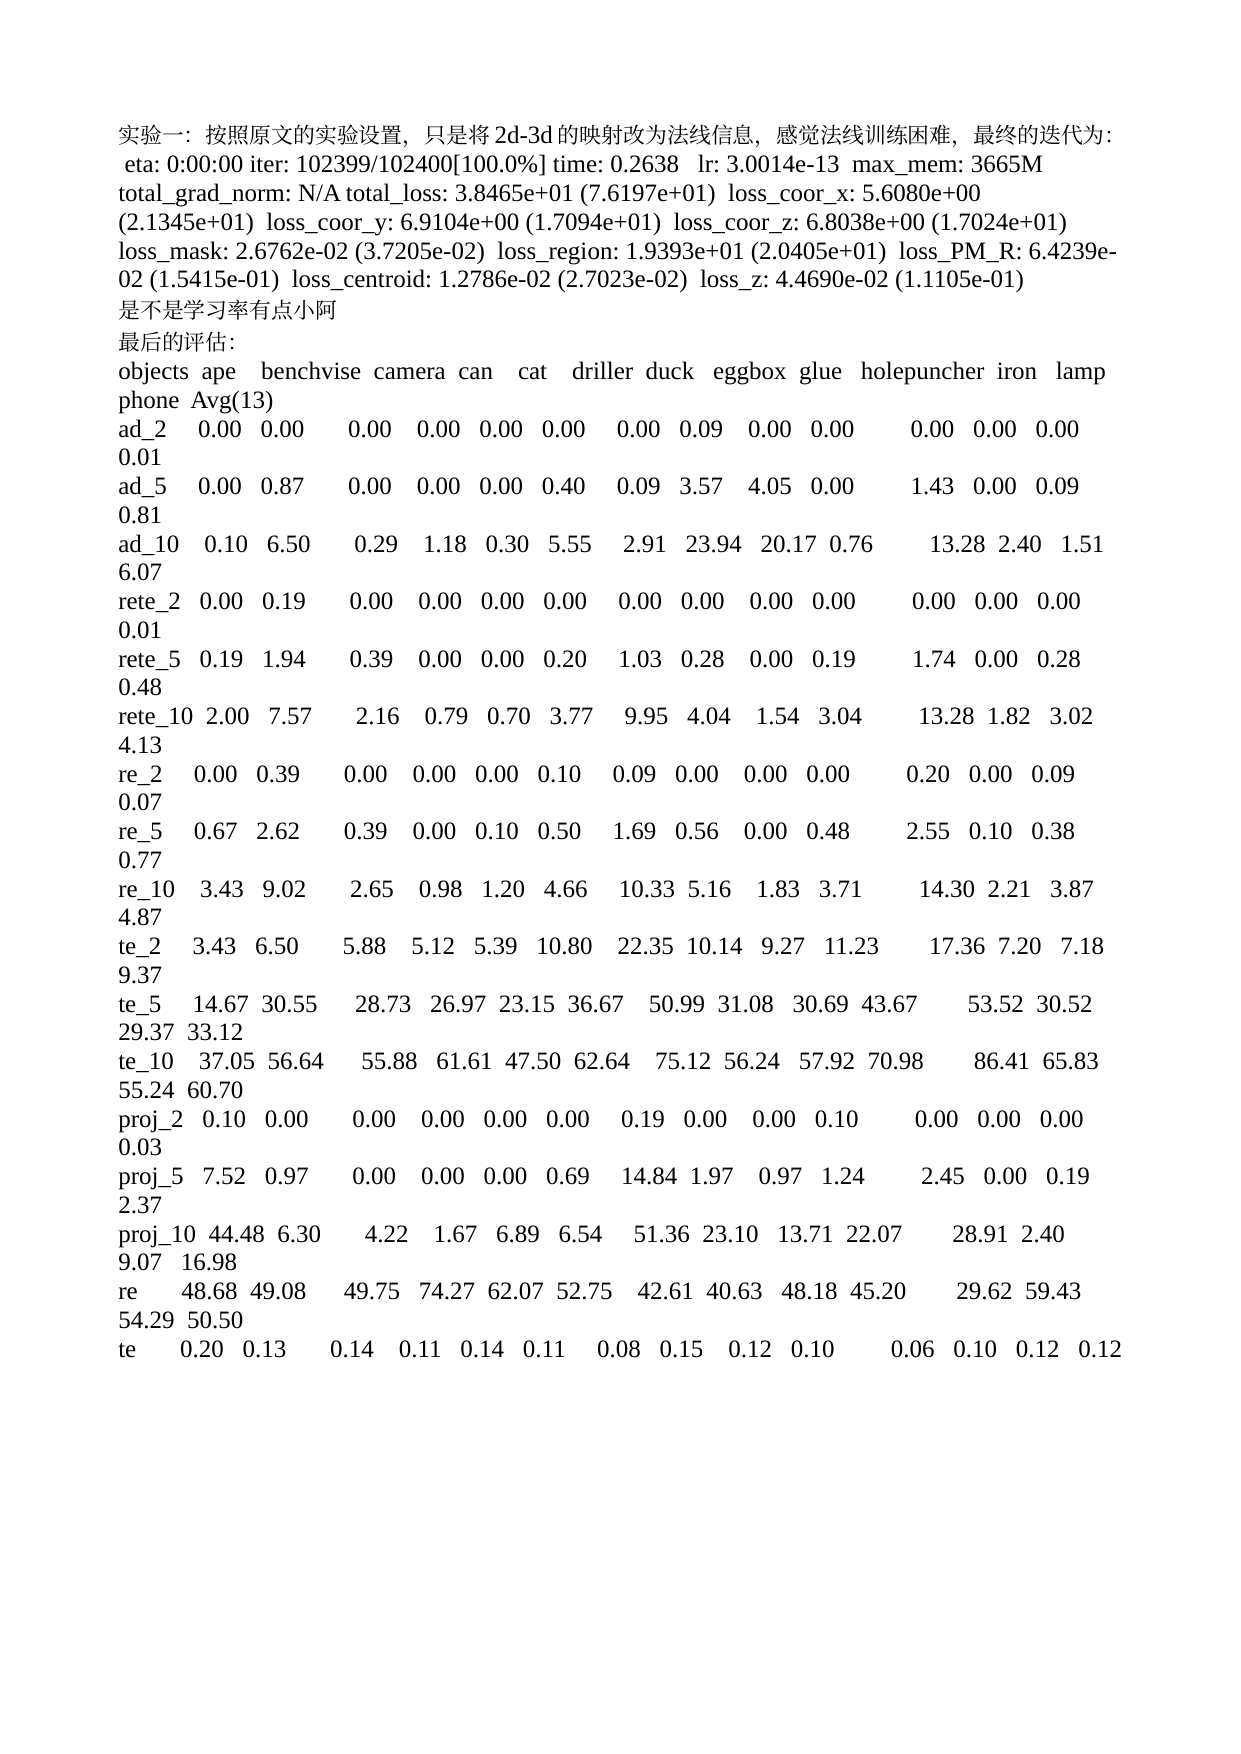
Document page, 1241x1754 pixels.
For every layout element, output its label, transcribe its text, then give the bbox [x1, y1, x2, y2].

text re_5 0.67 2.62 0.39 0.00 0.10 0.50 1.69 0.56 0.00 0.48 2.55 0.10 0.38 0.77 [118, 816, 1122, 874]
text eta: 0:00:00 iter: 102399/102400[100.0%] time: 0.2638 lr: 3.0014e-13 max_mem: 3665M total_grad_norm: N/A total_loss: 3.8465e+01 (7.6197e+01) loss_coor_x: 5.6080e+00 (2.1345e+01) loss_coor_y: 6.9104e+00 (1.7094e+01) loss_coor_z: 6.8038e+00 (1.7024e+01) loss_mask: 2.6762e-02 (3.7205e-02) loss_region: 1.9393e+01 (2.0405e+01) loss_PM_R: 6.4239e-02 (1.5415e-01) loss_centroid: 1.2786e-02 (2.7023e-02) loss_z: 4.4690e-02 (1.1105e-01) [118, 149, 1122, 293]
text objects ape benchvise camera can cat driller duck eggbox glue holepuncher iron lamp phone Avg(13) [118, 356, 1122, 414]
text re_2 0.00 0.39 0.00 0.00 0.00 0.10 0.09 0.00 0.00 0.00 0.20 0.00 0.09 0.07 [118, 759, 1122, 816]
text te 0.20 0.13 0.14 0.11 0.14 0.11 0.08 0.15 0.12 0.10 0.06 0.10 0.12 0.12 [118, 1334, 1122, 1362]
text rete_2 0.00 0.19 0.00 0.00 0.00 0.00 0.00 0.00 0.00 0.00 0.00 0.00 0.00 0.01 [118, 586, 1122, 644]
text 最后的评估： [118, 325, 1122, 356]
text te_2 3.43 6.50 5.88 5.12 5.39 10.80 22.35 10.14 9.27 11.23 17.36 7.20 7.18 9.37 [118, 931, 1122, 989]
text ad_2 0.00 0.00 0.00 0.00 0.00 0.00 0.00 0.09 0.00 0.00 0.00 0.00 0.00 0.01 [118, 414, 1122, 471]
text re_10 3.43 9.02 2.65 0.98 1.20 4.66 10.33 5.16 1.83 3.71 14.30 2.21 3.87 4.87 [118, 874, 1122, 931]
text rete_10 2.00 7.57 2.16 0.79 0.70 3.77 9.95 4.04 1.54 3.04 13.28 1.82 3.02 4.13 [118, 701, 1122, 759]
text te_10 37.05 56.64 55.88 61.61 47.50 62.64 75.12 56.24 57.92 70.98 86.41 65.83 55.24 60.70 [118, 1046, 1122, 1104]
text proj_5 7.52 0.97 0.00 0.00 0.00 0.69 14.84 1.97 0.97 1.24 2.45 0.00 0.19 2.37 [118, 1161, 1122, 1219]
text te_5 14.67 30.55 28.73 26.97 23.15 36.67 50.99 31.08 30.69 43.67 53.52 30.52 29.37 33.12 [118, 989, 1122, 1046]
text rete_5 0.19 1.94 0.39 0.00 0.00 0.20 1.03 0.28 0.00 0.19 1.74 0.00 0.28 0.48 [118, 644, 1122, 701]
text re 48.68 49.08 49.75 74.27 62.07 52.75 42.61 40.63 48.18 45.20 29.62 59.43 54.29 50.50 [118, 1276, 1122, 1334]
text 实验一：按照原文的实验设置，只是将2d-3d的映射改为法线信息，感觉法线训练困难，最终的迭代为： [118, 118, 1122, 149]
text proj_10 44.48 6.30 4.22 1.67 6.89 6.54 51.36 23.10 13.71 22.07 28.91 2.40 9.07 16.98 [118, 1219, 1122, 1276]
text ad_5 0.00 0.87 0.00 0.00 0.00 0.40 0.09 3.57 4.05 0.00 1.43 0.00 0.09 0.81 [118, 471, 1122, 529]
text ad_10 0.10 6.50 0.29 1.18 0.30 5.55 2.91 23.94 20.17 0.76 13.28 2.40 1.51 6.07 [118, 529, 1122, 586]
text proj_2 0.10 0.00 0.00 0.00 0.00 0.00 0.19 0.00 0.00 0.10 0.00 0.00 0.00 0.03 [118, 1104, 1122, 1161]
text 是不是学习率有点小阿 [118, 293, 1122, 325]
